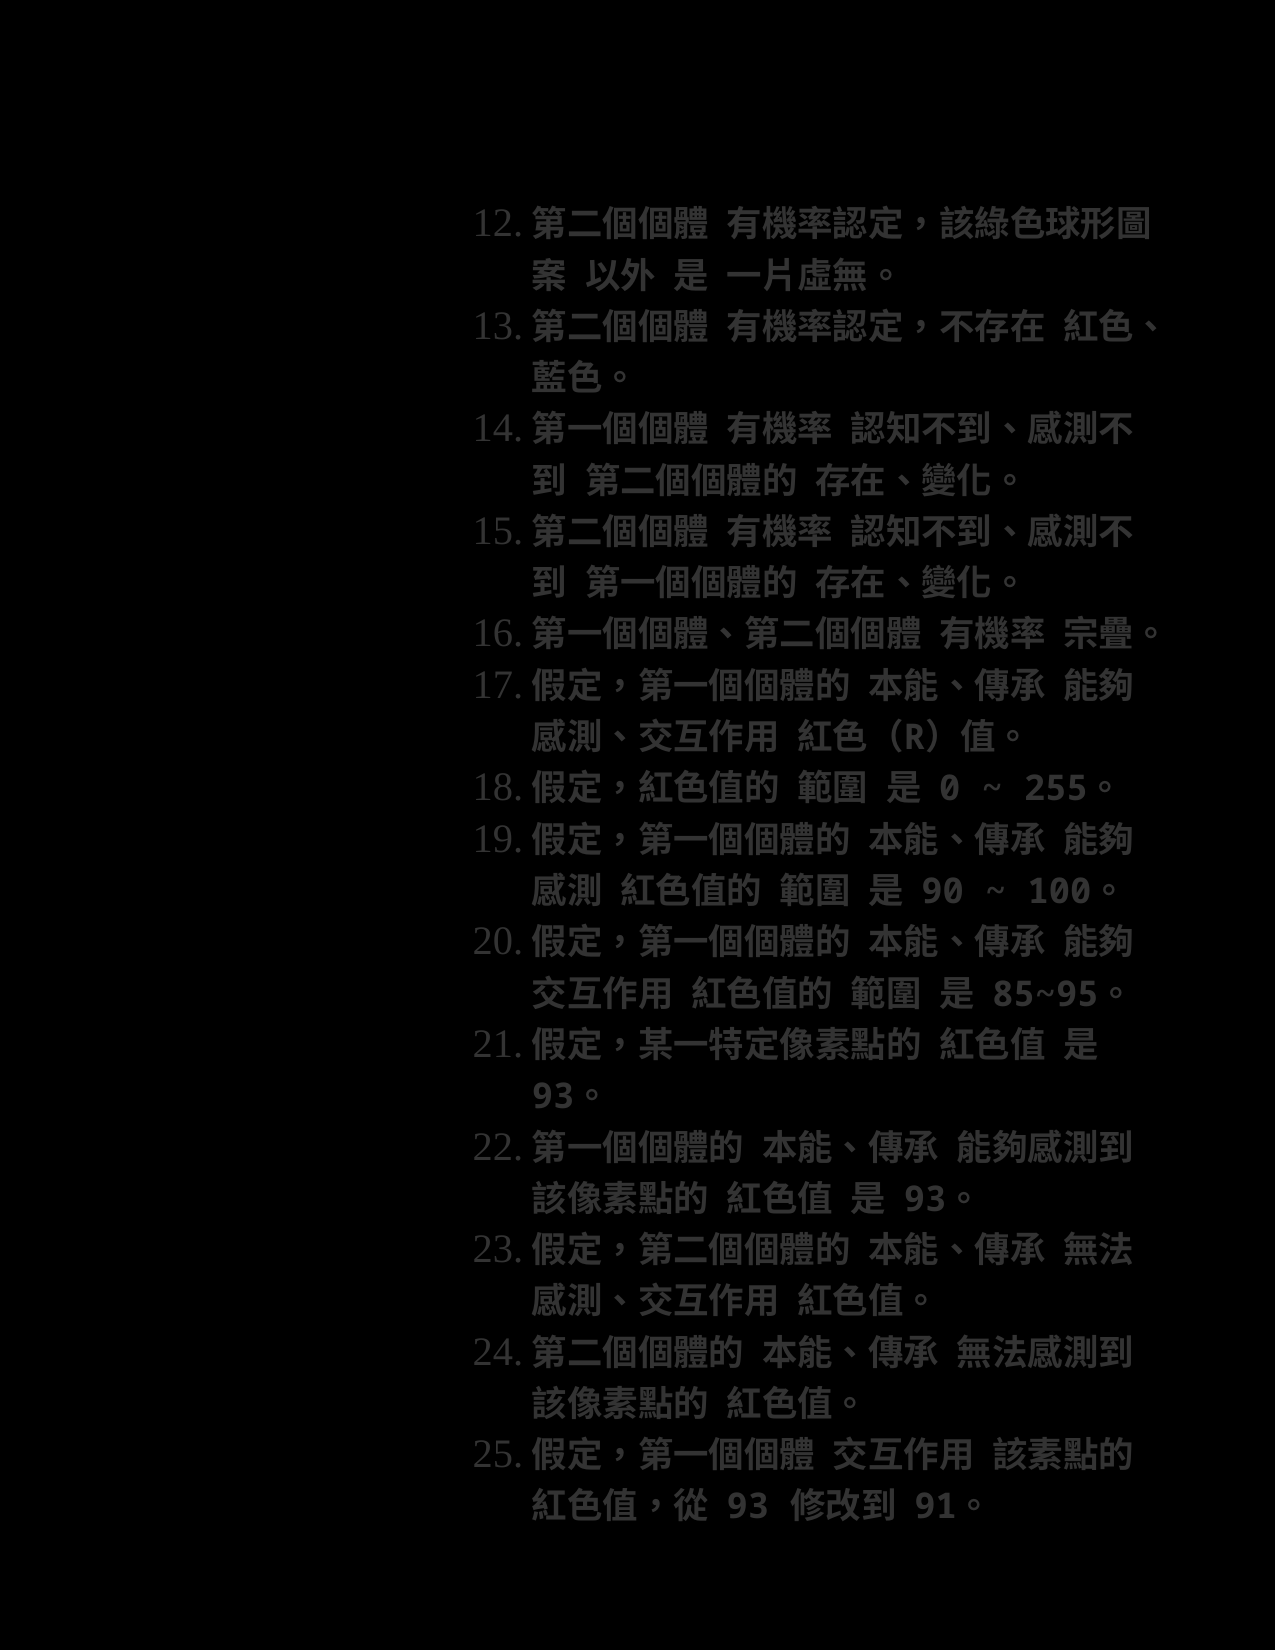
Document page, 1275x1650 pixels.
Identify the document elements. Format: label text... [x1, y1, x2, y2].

list 第一個個體 有機率 認知不到、感測不到 第二個個體的 存在、變化。 [472, 401, 1157, 503]
list 假定，第一個個體 交互作用 該素點的 紅色值，從 93 修改到 91。 [472, 1427, 1157, 1529]
list 第二個個體 有機率認定，不存在 紅色、藍色。 [472, 298, 1157, 401]
list 第二個個體 有機率認定，該綠色球形圖案 以外 是 一片虛無。 [472, 196, 1157, 298]
list 第二個個體的 本能、傳承 無法感測到 該像素點的 紅色值。 [472, 1324, 1157, 1427]
list 第二個個體 有機率 認知不到、感測不到 第一個個體的 存在、變化。 [472, 503, 1157, 606]
list 假定，第二個個體的 本能、傳承 無法 感測、交互作用 紅色值。 [472, 1222, 1157, 1324]
list 第一個個體的 本能、傳承 能夠感測到 該像素點的 紅色值 是 93。 [472, 1119, 1157, 1222]
list 假定，第一個個體的 本能、傳承 能夠 感測、交互作用 紅色（R）值。 [472, 657, 1157, 760]
list 假定，第一個個體的 本能、傳承 能夠交互作用 紅色值的 範圍 是 85~95。 [472, 914, 1157, 1016]
list 假定，某一特定像素點的 紅色值 是 93。 [472, 1016, 1157, 1119]
list 第一個個體、第二個個體 有機率 宗疊。 [472, 606, 1157, 657]
list 假定，第一個個體的 本能、傳承 能夠感測 紅色值的 範圍 是 90 ~ 100。 [472, 811, 1157, 914]
list 假定，紅色值的 範圍 是 0 ~ 255。 [472, 760, 1157, 811]
